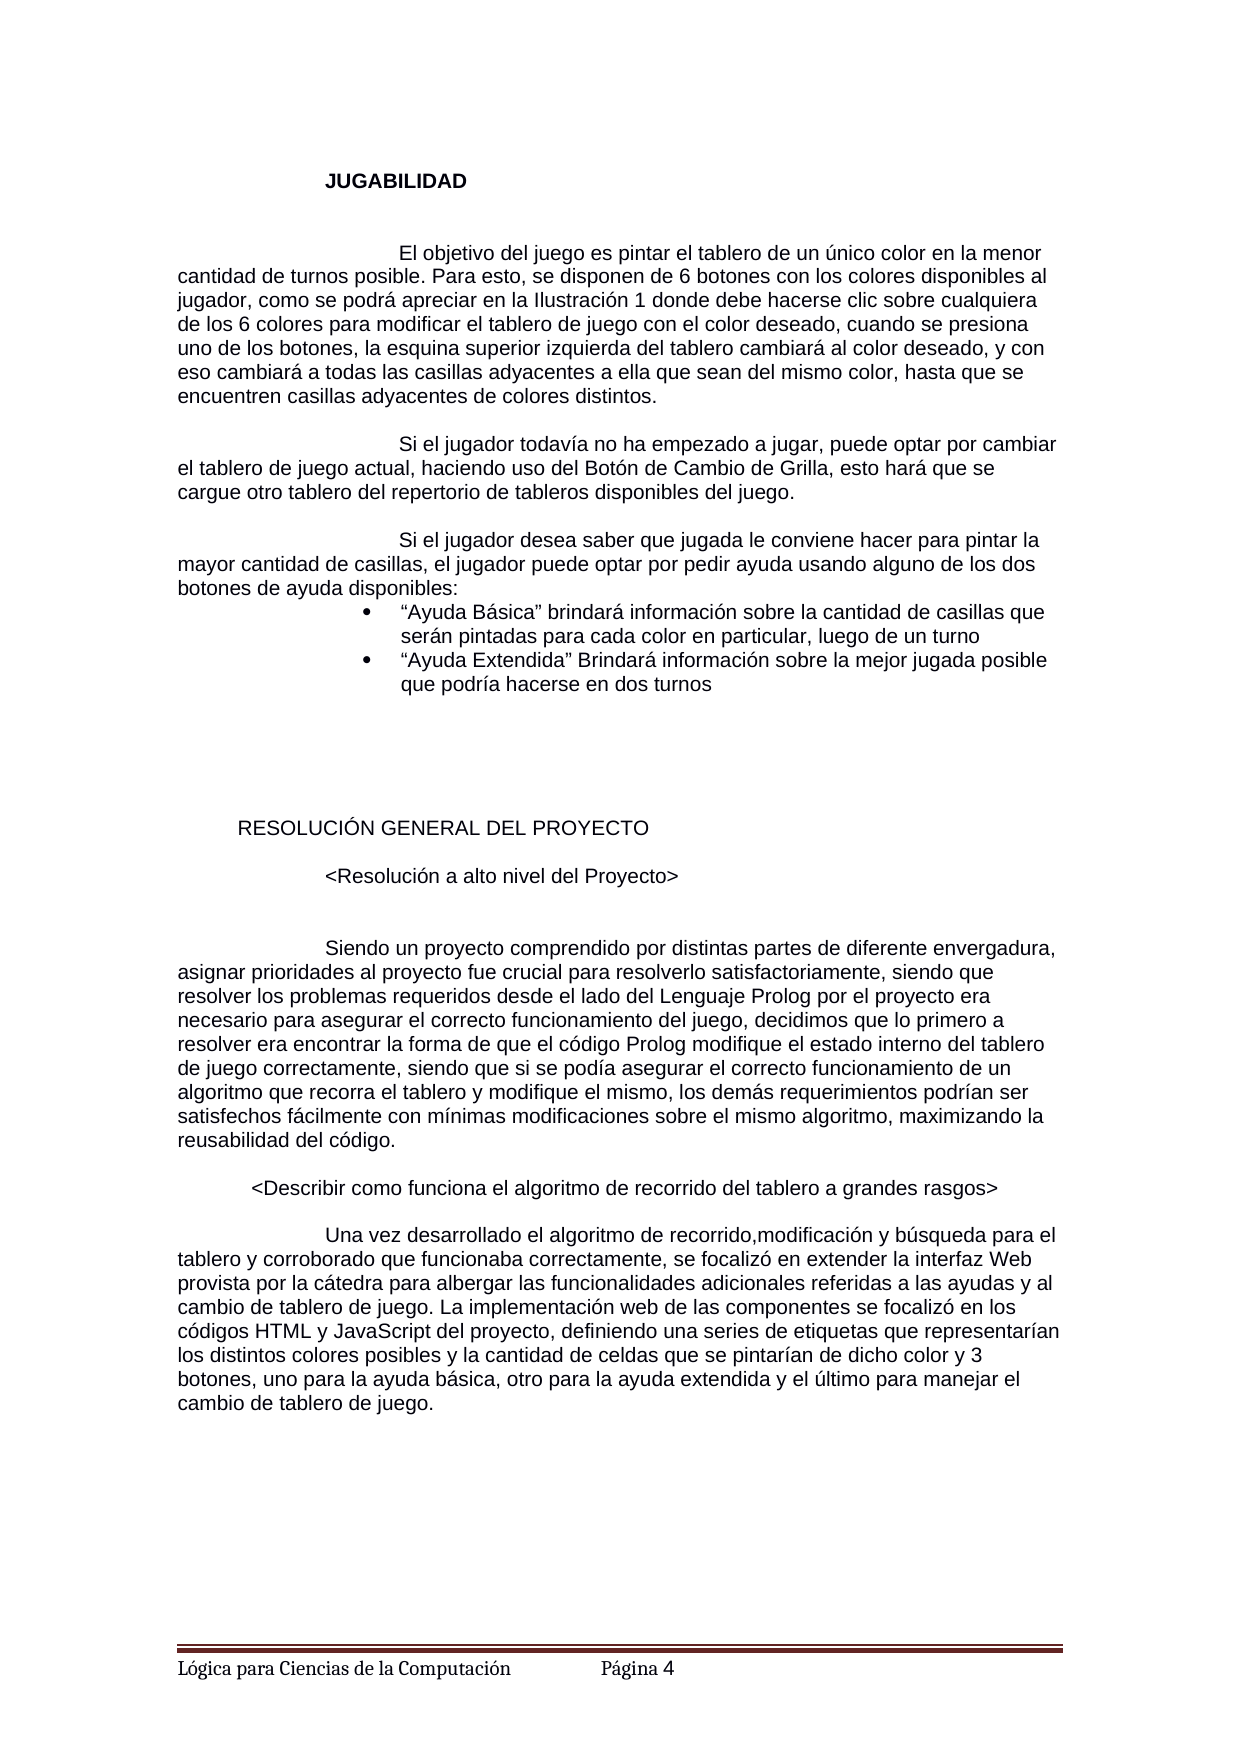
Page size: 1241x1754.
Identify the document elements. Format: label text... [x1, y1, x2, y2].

text Una vez desarrollado el algoritmo de recorrido,modificación y búsqueda para el tablero y corroborado que funcionaba correctamente, se focalizó en extender la interfaz Web provista por la cátedra para albergar las funcionalidades adicionales referidas a las ayudas y al cambio de tablero de juego. La implementación web de las componentes se focalizó en los códigos HTML y JavaScript del proyecto, definiendo una series de etiquetas que representarían los distintos colores posibles y la cantidad de celdas que se pintarían de dicho color y 3 botones, uno para la ayuda básica, otro para la ayuda extendida y el último para manejar el cambio de tablero de juego. [177, 1223, 1063, 1439]
text Siendo un proyecto comprendido por distintas partes de diferente envergadura, asignar prioridades al proyecto fue crucial para resolverlo satisfactoriamente, siendo que resolver los problemas requeridos desde el lado del Lenguaje Prolog por el proyecto era necesario para asegurar el correcto funcionamiento del juego, decidimos que lo primero a resolver era encontrar la forma de que el código Prolog modifique el estado interno del tablero de juego correctamente, siendo que si se podía asegurar el correcto funcionamiento de un algoritmo que recorra el tablero y modifique el mismo, los demás requerimientos podrían ser satisfechos fácilmente con mínimas modificaciones sobre el mismo algoritmo, maximizando la reusabilidad del código. [177, 936, 1063, 1151]
text Si el jugador todavía no ha empezado a jugar, puede optar por cambiar el tablero de juego actual, haciendo uso del Botón de Cambio de Grilla, esto hará que se cargue otro tablero del repertorio de tableros disponibles del juego. [177, 432, 1063, 504]
text El objetivo del juego es pintar el tablero de un único color en la menor cantidad de turnos posible. Para esto, se disponen de 6 botones con los colores disponibles al jugador, como se podrá apreciar en la Ilustración 1 donde debe hacerse clic sobre cualquiera de los 6 colores para modificar el tablero de juego con el color deseado, cuando se presiona uno de los botones, la esquina superior izquierda del tablero cambiará al color deseado, y con eso cambiará a todas las casillas adyacentes a ella que sean del mismo color, hasta que se encuentren casillas adyacentes de colores distintos. [177, 240, 1063, 408]
subtitle JUGABILIDAD [251, 168, 1063, 192]
text <Describir como funciona el algoritmo de recorrido del tablero a grandes rasgos> [177, 1175, 1063, 1223]
list “Ayuda Extendida” Brindará información sobre la mejor jugada posible que podría hacerse en dos turnos [363, 648, 1063, 696]
subtitle RESOLUCIÓN GENERAL DEL PROYECTO [177, 816, 1063, 840]
text <Resolución a alto nivel del Proyecto> [177, 864, 1063, 888]
text Si el jugador desea saber que jugada le conviene hacer para pintar la mayor cantidad de casillas, el jugador puede optar por pedir ayuda usando alguno de los dos botones de ayuda disponibles: [177, 528, 1063, 600]
list “Ayuda Básica” brindará información sobre la cantidad de casillas que serán pintadas para cada color en particular, luego de un turno [363, 600, 1063, 648]
